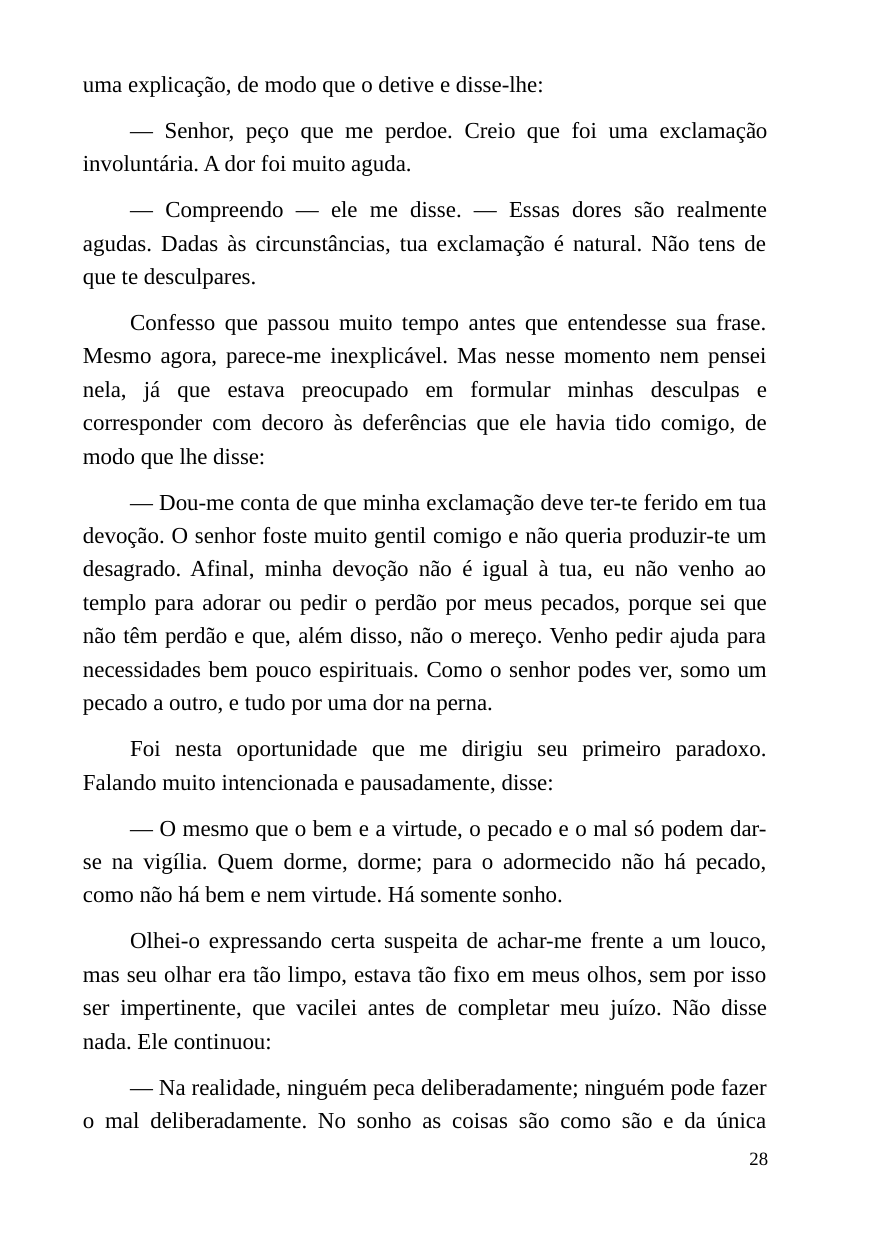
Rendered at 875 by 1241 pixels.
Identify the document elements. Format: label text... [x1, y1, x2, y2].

text — Compreendo — ele me disse. — Essas dores são realmente agudas. Dadas às circunstâncias, tua exclamação é natural. Não tens de que te desculpares. [83, 196, 768, 289]
text — Senhor, peço que me perdoe. Creio que foi uma exclamação involuntária. A dor foi muito aguda. [83, 117, 768, 177]
text — O mesmo que o bem e a virtude, o pecado e o mal só podem dar-se na vigília. Quem dorme, dorme; para o adormecido não há pecado, como não há bem e nem virtude. Há somente sonho. [83, 814, 768, 908]
text Olhei-o expressando certa suspeita de achar-me frente a um louco, mas seu olhar era tão limpo, estava tão fixo em meus olhos, sem por isso ser impertinente, que vacilei antes de completar meu juízo. Não disse nada. Ele continuou: [83, 927, 768, 1054]
text Confesso que passou muito tempo antes que entendesse sua frase. Mesmo agora, parece-me inexplicável. Mas nesse momento nem pensei nela, já que estava preocupado em formular minhas desculpas e corresponder com decoro às deferências que ele havia tido comigo, de modo que lhe disse: [83, 309, 768, 469]
text — Dou-me conta de que minha exclamação deve ter-te ferido em tua devoção. O senhor foste muito gentil comigo e não queria produzir-te um desagrado. Afinal, minha devoção não é igual à tua, eu não venho ao templo para adorar ou pedir o perdão por meus pecados, porque sei que não têm perdão e que, além disso, não o mereço. Venho pedir ajuda para necessidades bem pouco espirituais. Como o senhor podes ver, somo um pecado a outro, e tudo por uma dor na perna. [83, 489, 768, 716]
text uma explicação, de modo que o detive e disse-lhe: [83, 71, 768, 97]
text Foi nesta oportunidade que me dirigiu seu primeiro paradoxo. Falando muito intencionada e pausadamente, disse: [83, 735, 768, 795]
text — Na realidade, ninguém peca deliberadamente; ninguém pode fazer o mal deliberadamente. No sonho as coisas são como são e da única [83, 1074, 768, 1133]
